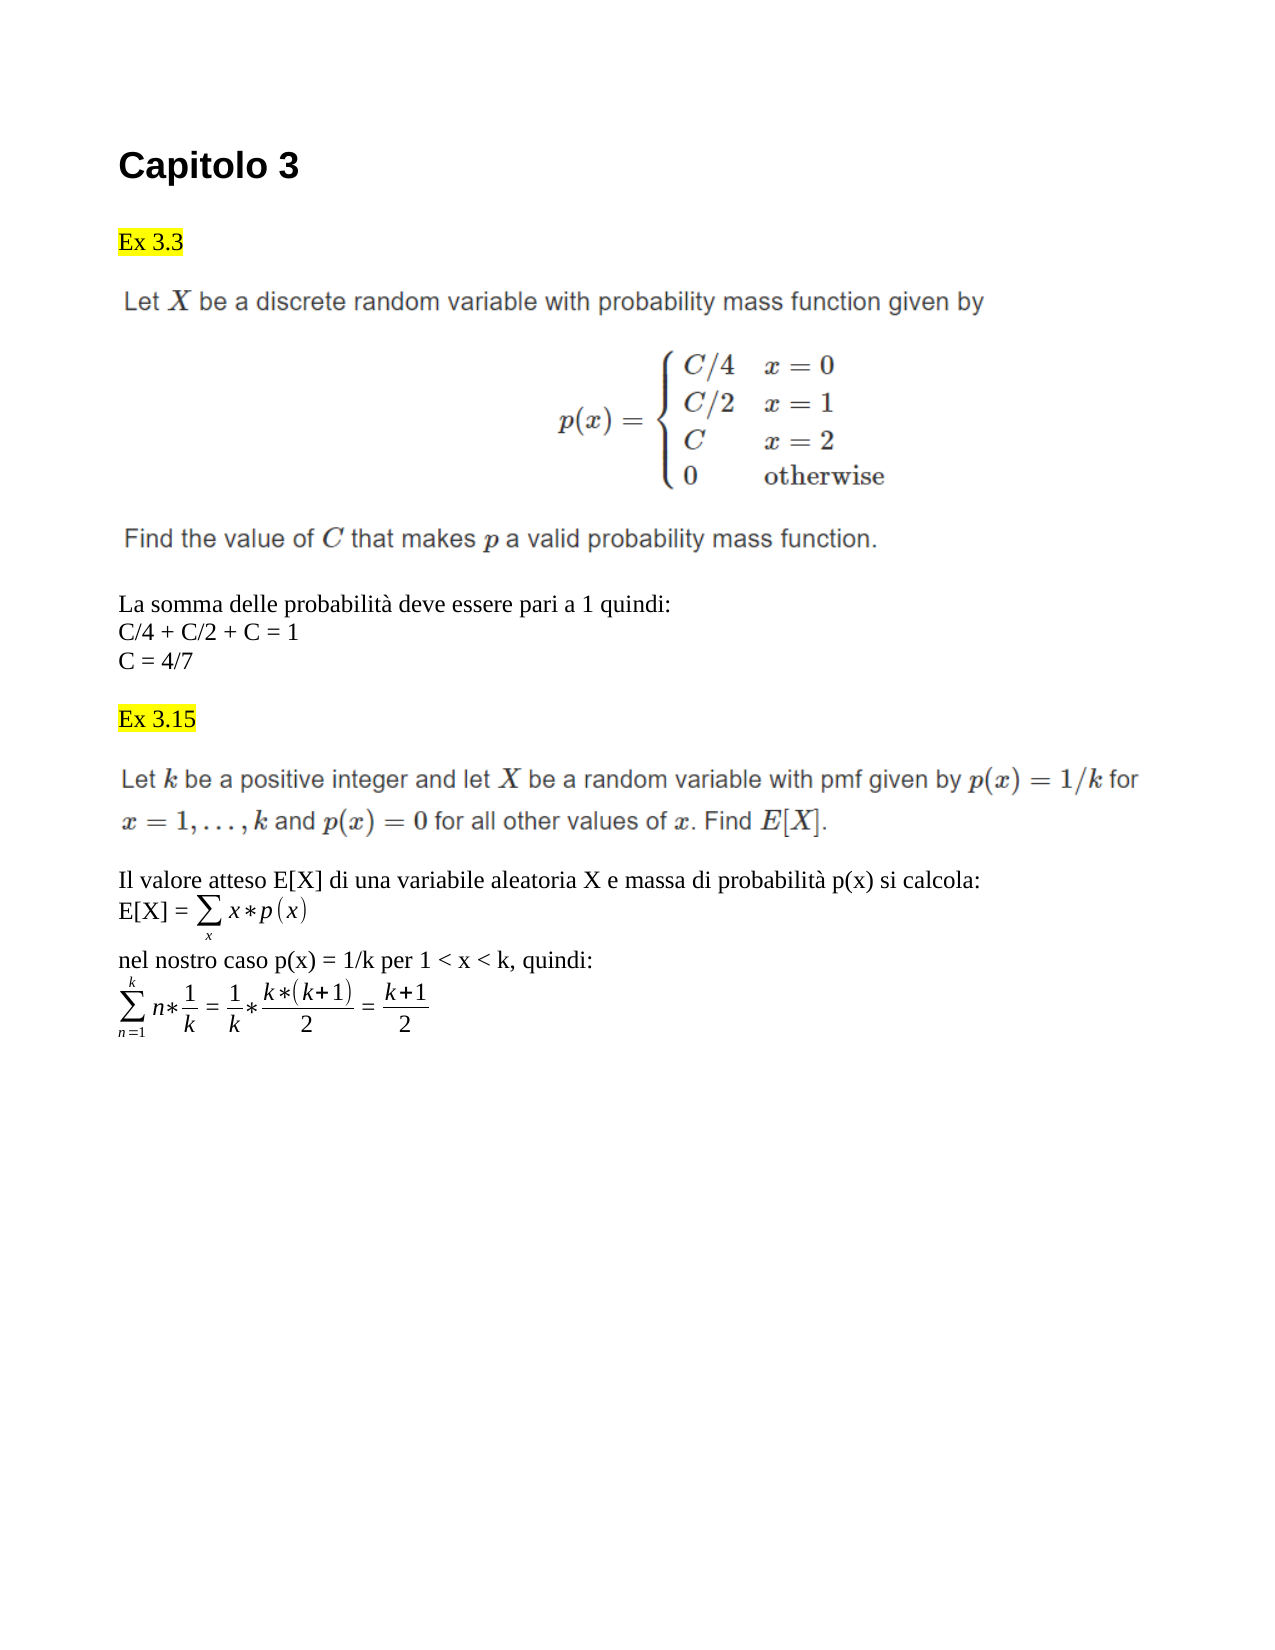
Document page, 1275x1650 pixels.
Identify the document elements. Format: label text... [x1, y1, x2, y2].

text La somma delle probabilità deve essere pari a 1 quindi: [118, 589, 1157, 617]
text Ex 3.3 [118, 227, 1157, 256]
text C/4 + C/2 + C = 1 [118, 617, 1157, 646]
text E[X] = [118, 894, 1157, 945]
text = = [118, 973, 1157, 1041]
picture [118, 761, 1157, 837]
text Ex 3.15 [118, 704, 1157, 732]
picture [118, 285, 995, 560]
subtitle Capitolo 3 [118, 143, 1157, 186]
text Il valore atteso E[X] di una variabile aleatoria X e massa di probabilità p(x) si calcola: [118, 865, 1157, 894]
text nel nostro caso p(x) = 1/k per 1 < x < k, quindi: [118, 945, 1157, 973]
text C = 4/7 [118, 646, 1157, 675]
